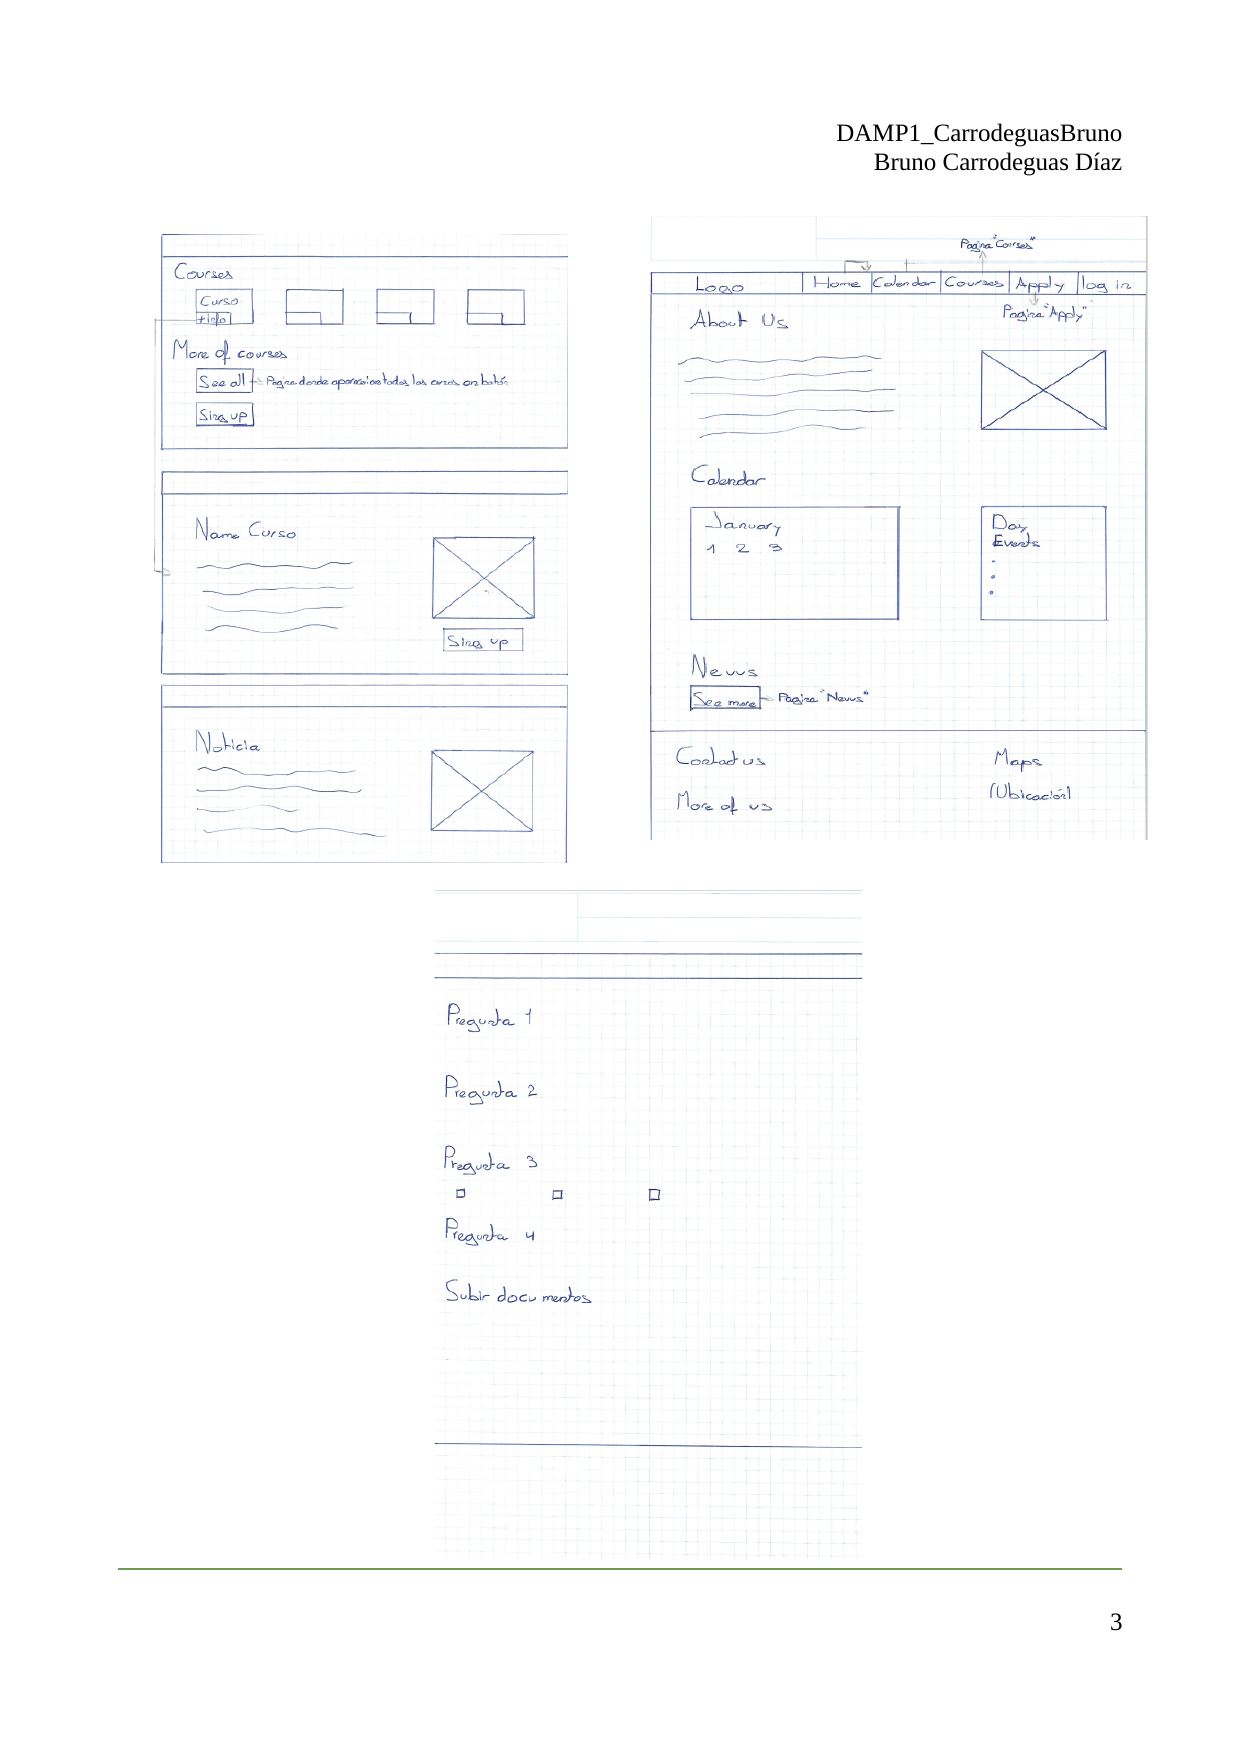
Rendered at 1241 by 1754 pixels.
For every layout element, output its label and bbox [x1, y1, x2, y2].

picture [650, 216, 1148, 840]
picture [434, 890, 863, 1559]
picture [152, 234, 568, 863]
